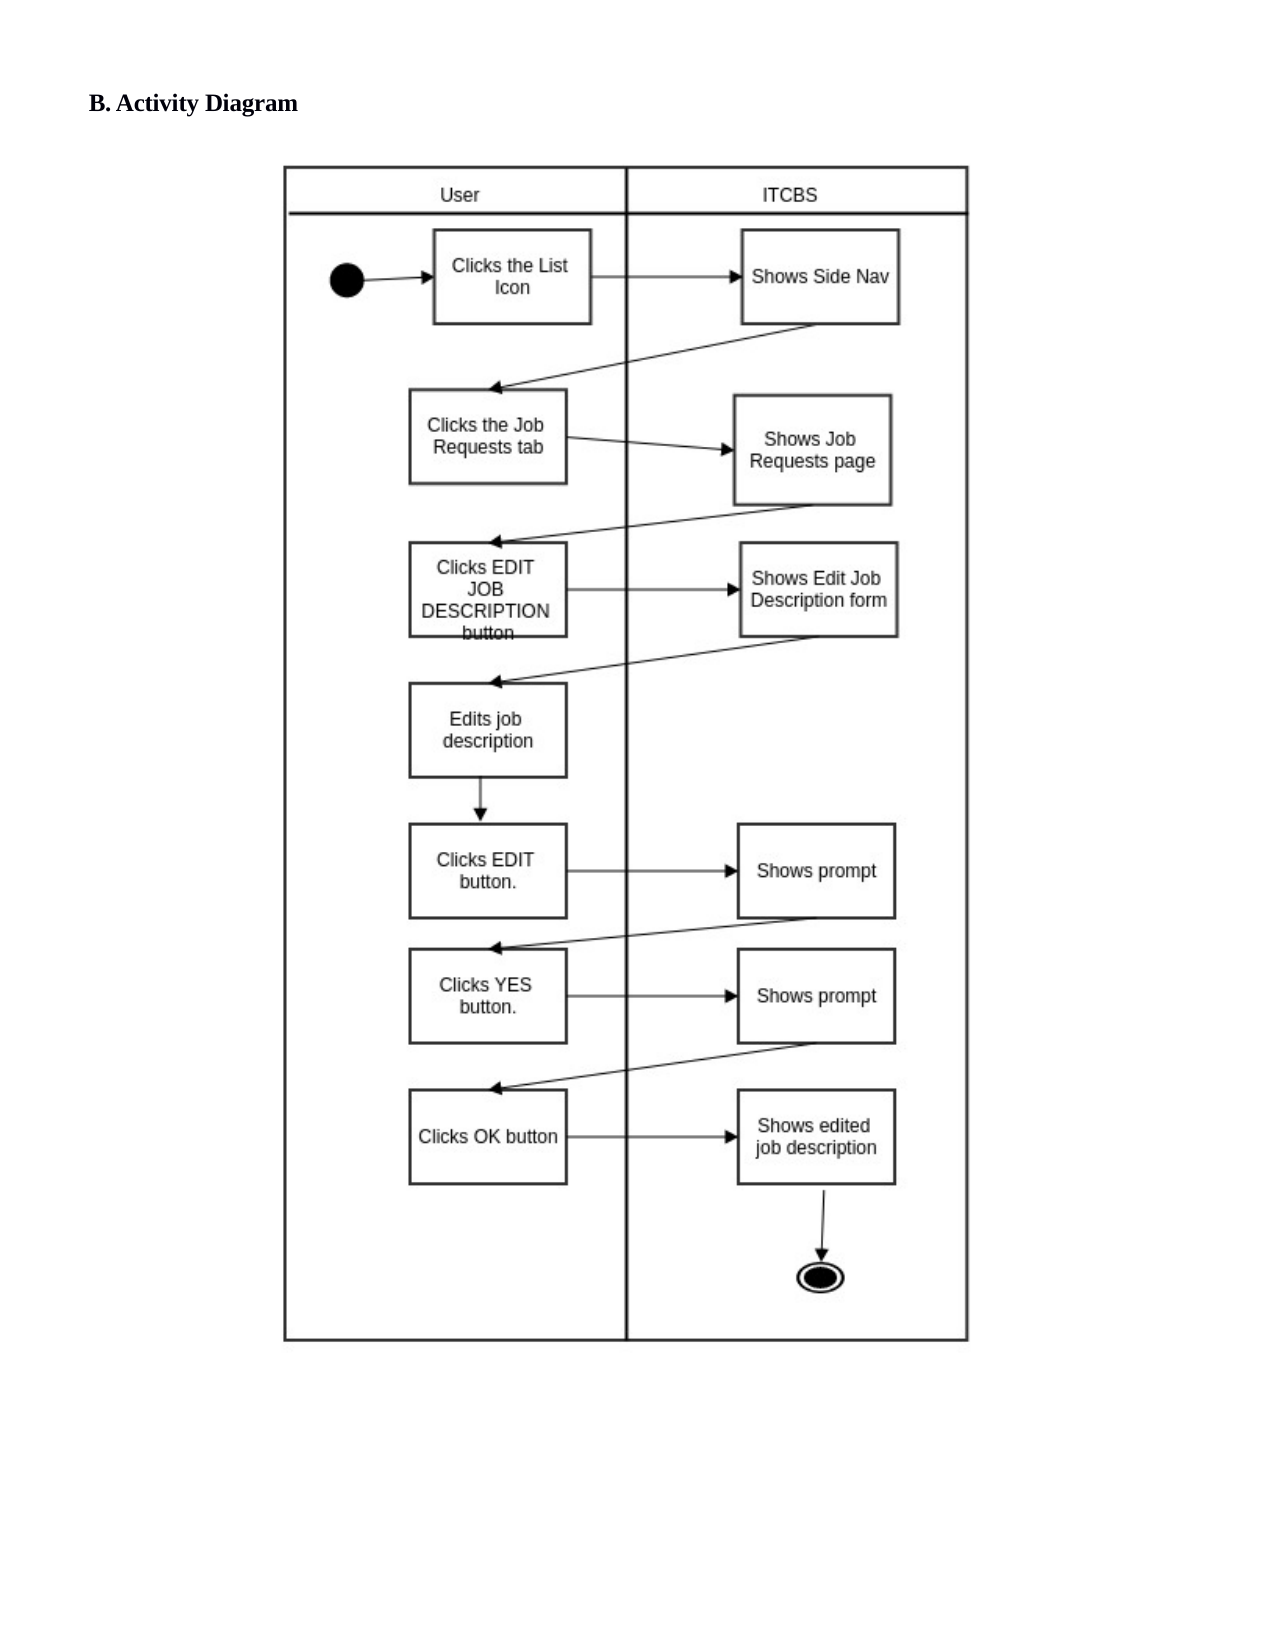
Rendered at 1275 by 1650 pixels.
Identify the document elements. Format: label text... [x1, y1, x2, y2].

text B. Activity Diagram [88, 88, 1186, 117]
picture [263, 152, 988, 1378]
